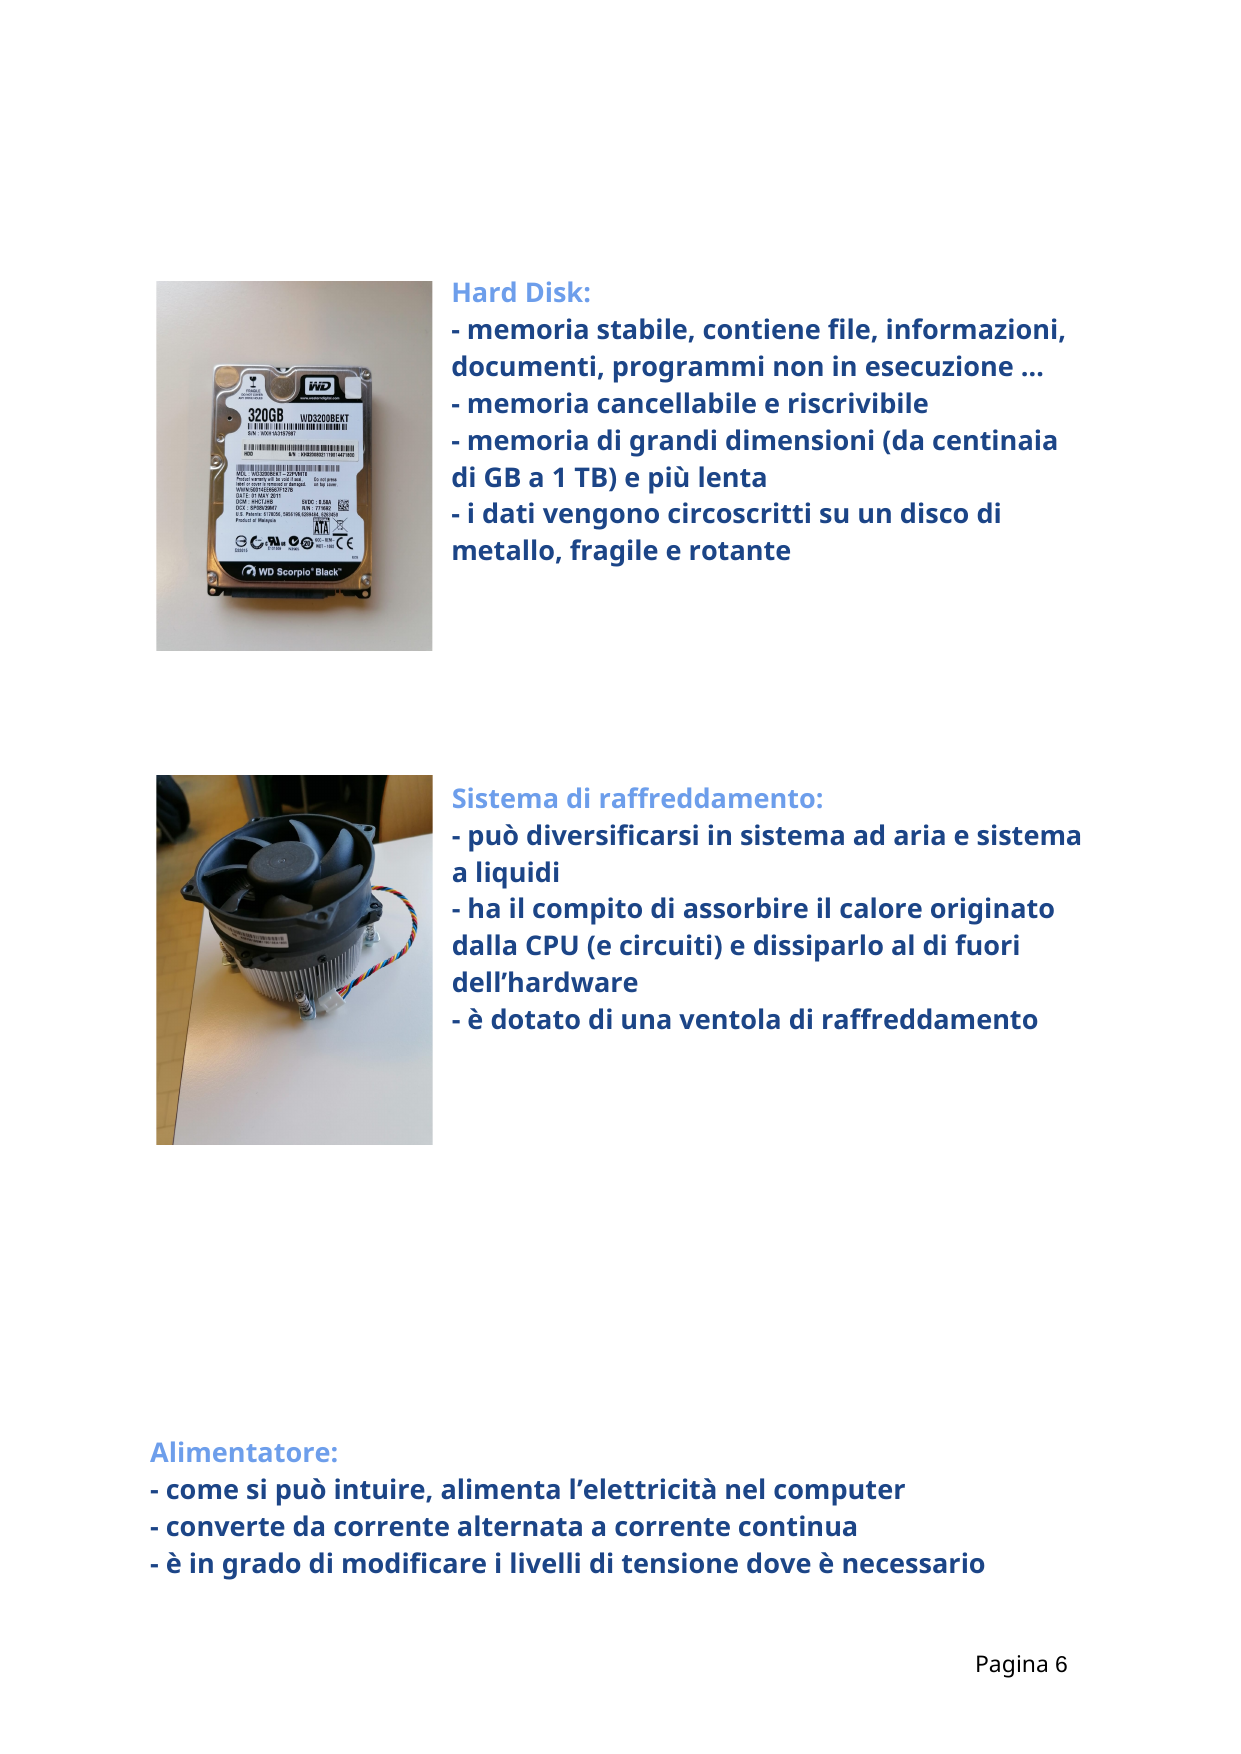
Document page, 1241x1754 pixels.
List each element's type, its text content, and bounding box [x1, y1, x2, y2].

text Hard Disk: - memoria stabile, contiene file, informazioni, documenti, programmi non in esecuzione … - memoria cancellabile e riscrivibile - memoria di grandi dimensioni (da centinaia di GB a 1 TB) e più lenta - i dati vengono circoscritti su un disco di metallo, fragile e rotante [150, 274, 1090, 569]
picture [156, 775, 433, 1145]
picture [156, 281, 433, 651]
text Alimentatore: - come si può intuire, alimenta l’elettricità nel computer - converte da corrente alternata a corrente continua - è in grado di modificare i livelli di tensione dove è necessario [150, 1434, 1090, 1581]
text Sistema di raffreddamento: - può diversificarsi in sistema ad aria e sistema a liquidi - ha il compito di assorbire il calore originato dalla CPU (e circuiti) e dissiparlo al di fuori dell’hardware - è dotato di una ventola di raffreddamento [433, 779, 1090, 1037]
